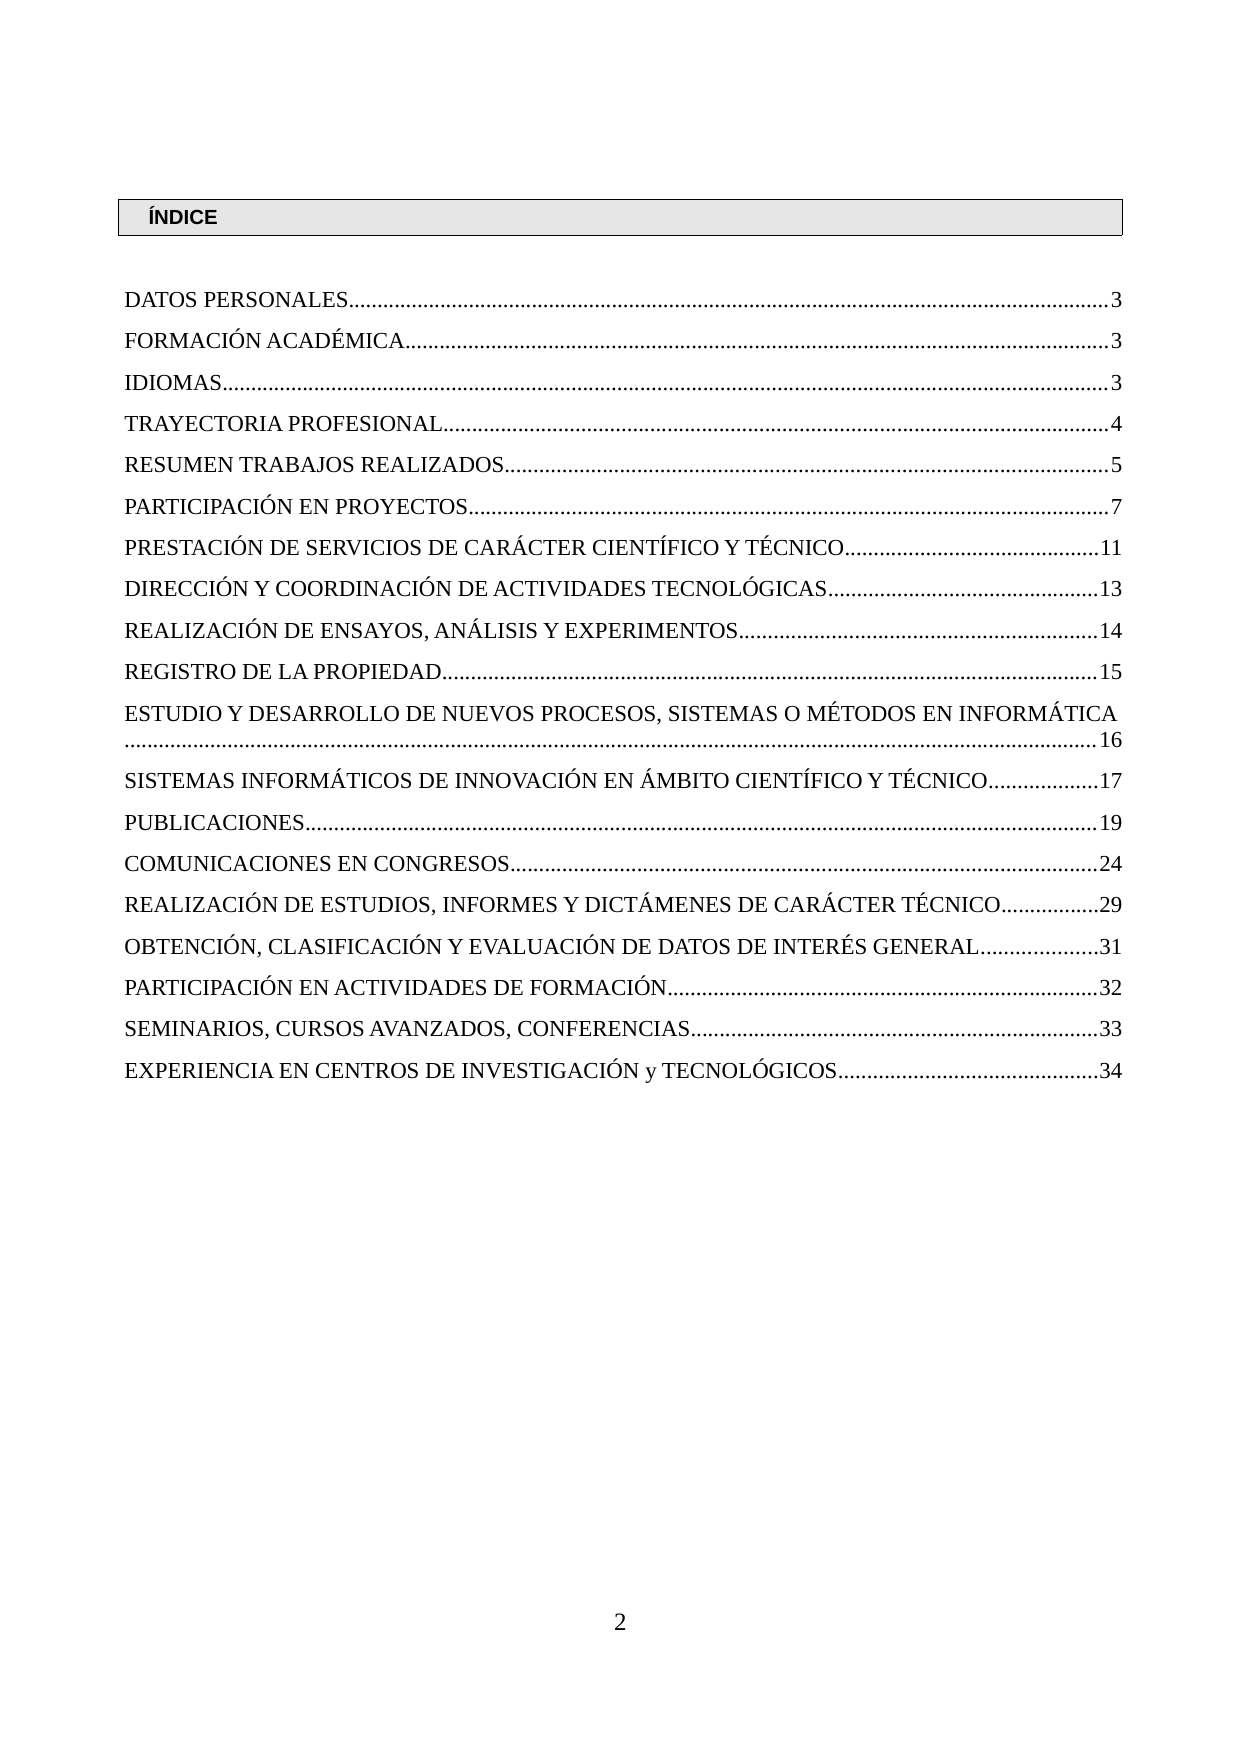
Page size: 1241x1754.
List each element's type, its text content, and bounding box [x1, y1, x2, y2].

text IDIOMAS 3 [124, 369, 1122, 395]
text REGISTRO DE LA PROPIEDAD 15 [124, 658, 1122, 684]
text COMUNICACIONES EN CONGRESOS 24 [124, 850, 1122, 876]
text PRESTACIÓN DE SERVICIOS DE CARÁCTER CIENTÍFICO Y TÉCNICO 11 [124, 534, 1122, 561]
text RESUMEN TRABAJOS REALIZADOS 5 [124, 451, 1122, 478]
text SISTEMAS INFORMÁTICOS DE INNOVACIÓN EN ÁMBITO CIENTÍFICO Y TÉCNICO 17 [124, 767, 1122, 794]
text TRAYECTORIA PROFESIONAL 4 [124, 410, 1122, 436]
text OBTENCIÓN, CLASIFICACIÓN Y EVALUACIÓN DE DATOS DE INTERÉS GENERAL 31 [124, 933, 1122, 959]
text SEMINARIOS, CURSOS AVANZADOS, CONFERENCIAS 33 [124, 1015, 1122, 1042]
subtitle ÍNDICE [119, 200, 1122, 235]
text PARTICIPACIÓN EN PROYECTOS 7 [124, 493, 1122, 519]
text DIRECCIÓN Y COORDINACIÓN DE ACTIVIDADES TECNOLÓGICAS 13 [124, 576, 1122, 602]
text REALIZACIÓN DE ENSAYOS, ANÁLISIS Y EXPERIMENTOS 14 [124, 617, 1122, 643]
text ESTUDIO Y DESARROLLO DE NUEVOS PROCESOS, SISTEMAS O MÉTODOS EN INFORMÁTICA 16 [124, 699, 1122, 752]
text DATOS PERSONALES 3 [124, 286, 1122, 312]
text REALIZACIÓN DE ESTUDIOS, INFORMES Y DICTÁMENES DE CARÁCTER TÉCNICO 29 [124, 891, 1122, 918]
text FORMACIÓN ACADÉMICA 3 [124, 327, 1122, 354]
text EXPERIENCIA EN CENTROS DE INVESTIGACIÓN y TECNOLÓGICOS 34 [124, 1057, 1122, 1083]
text PUBLICACIONES 19 [124, 809, 1122, 835]
text PARTICIPACIÓN EN ACTIVIDADES DE FORMACIÓN 32 [124, 974, 1122, 1000]
